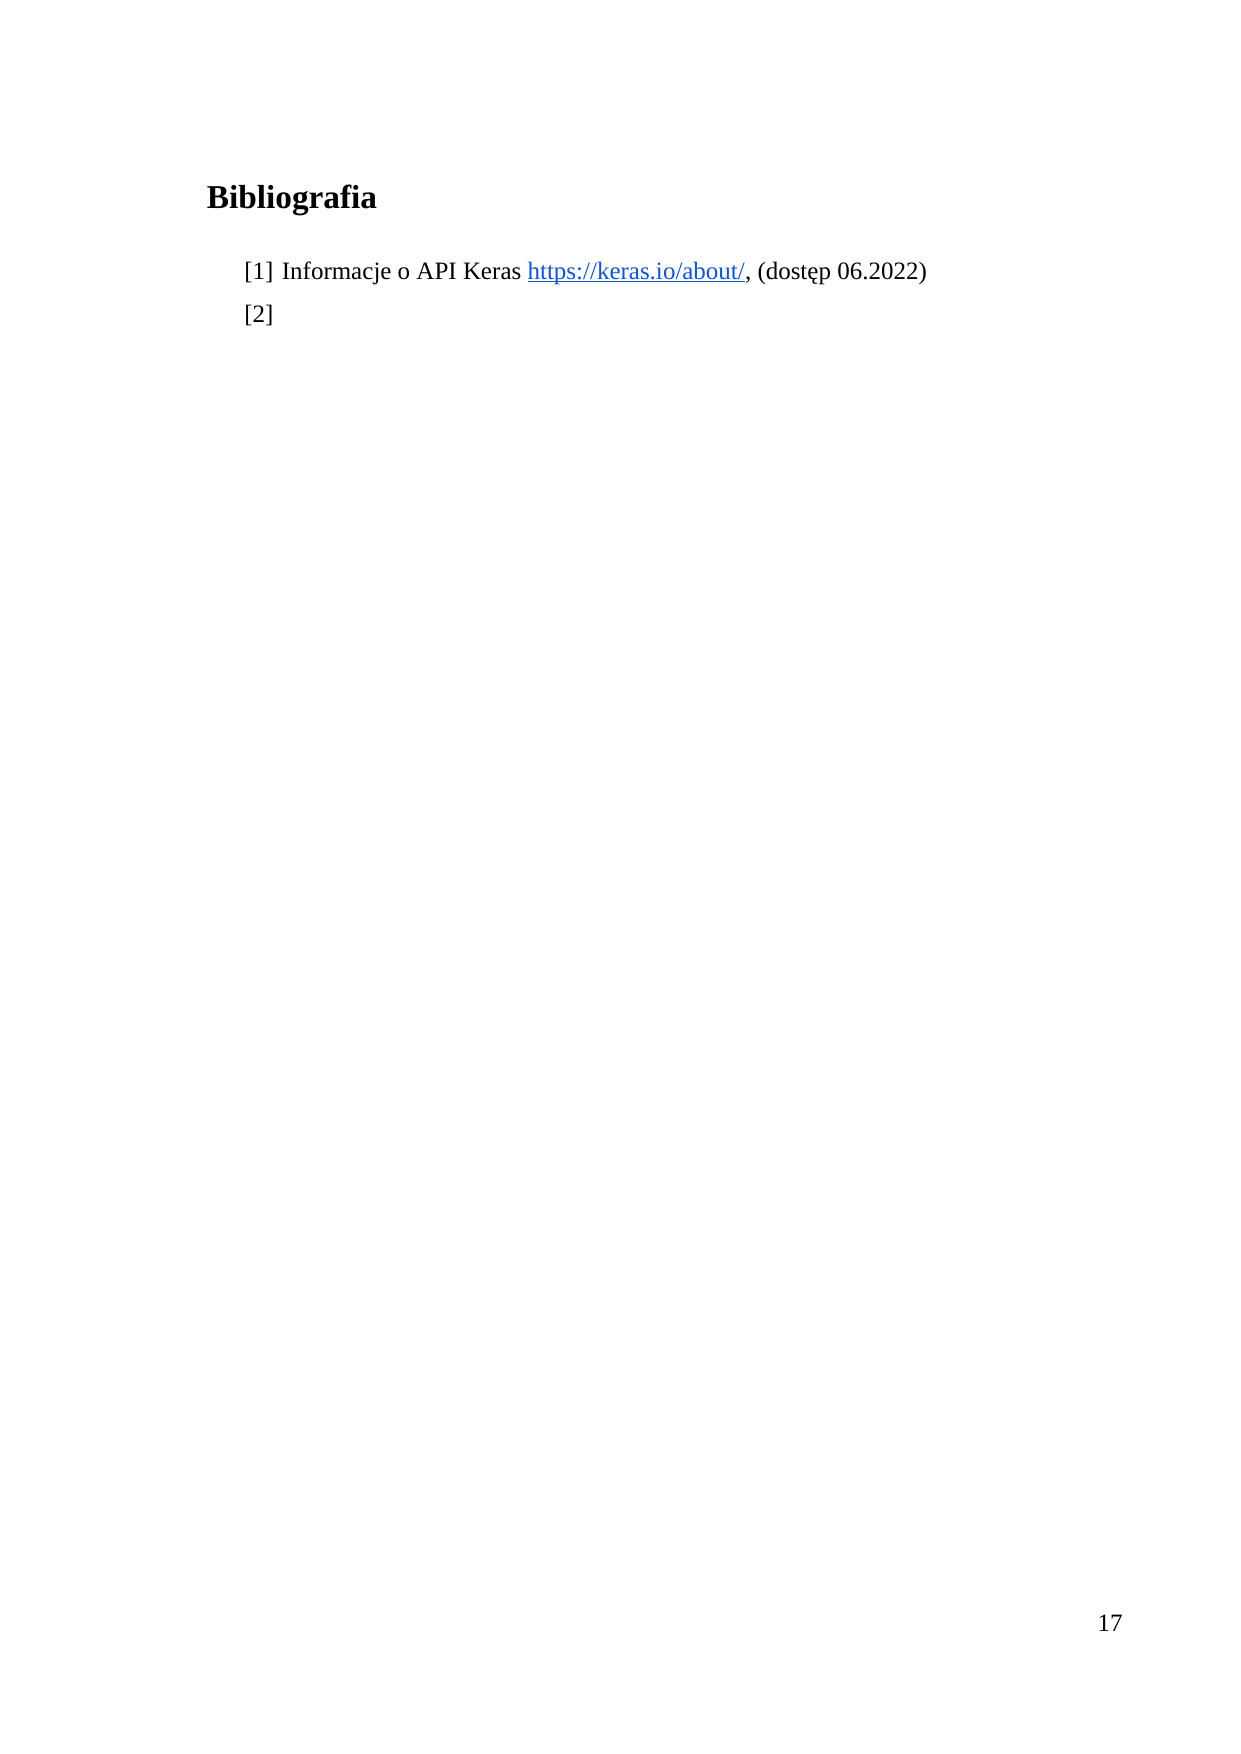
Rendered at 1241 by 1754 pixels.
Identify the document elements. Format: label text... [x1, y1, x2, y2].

list Informacje o API Keras https://keras.io/about/, (dostęp 06.2022) [244, 256, 1122, 285]
subtitle Bibliografia [207, 177, 1122, 216]
